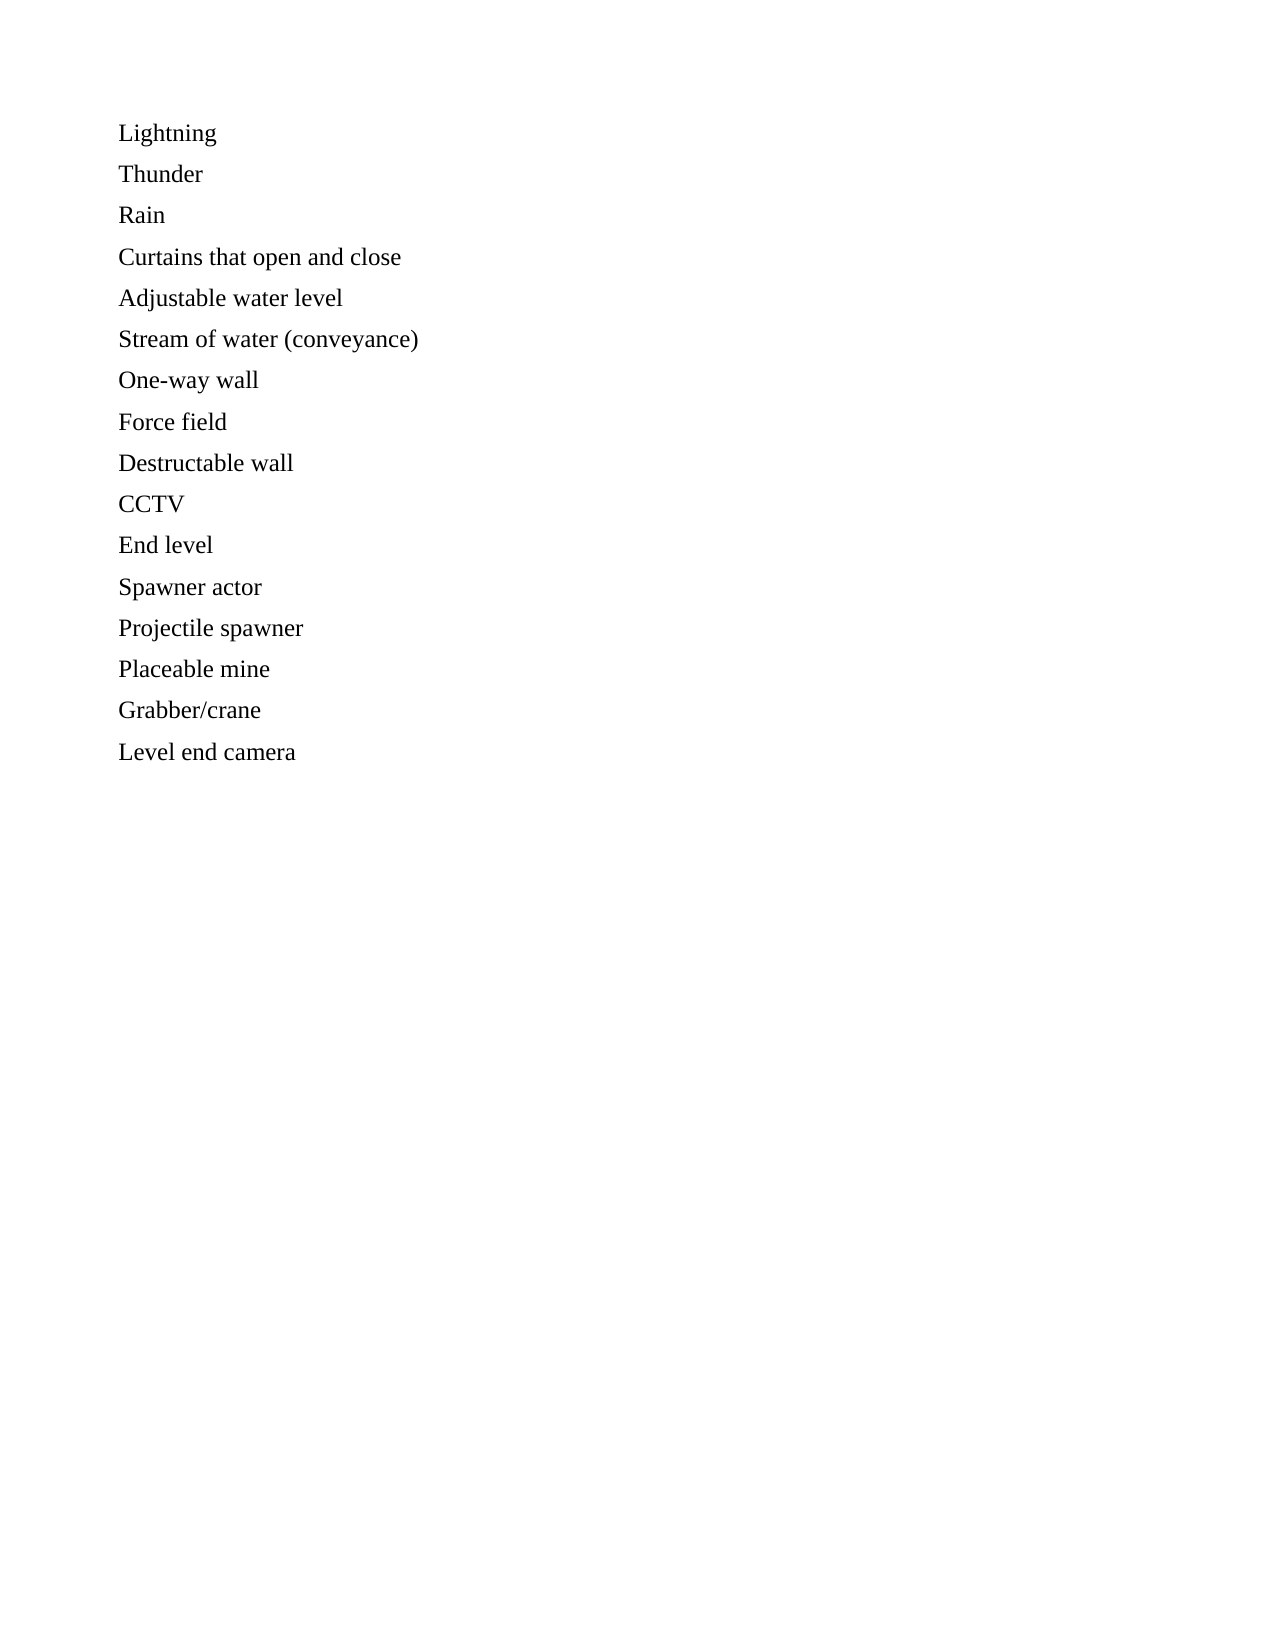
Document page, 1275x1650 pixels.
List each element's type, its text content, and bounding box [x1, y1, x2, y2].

text Grabber/crane [118, 696, 1157, 724]
text Rain [118, 201, 1157, 229]
text CCTV [118, 489, 1157, 518]
text Force field [118, 407, 1157, 436]
text Destructable wall [118, 448, 1157, 477]
text Thunder [118, 159, 1157, 188]
text Curtains that open and close [118, 242, 1157, 271]
text Adjustable water level [118, 283, 1157, 312]
text Placeable mine [118, 654, 1157, 683]
text Spawner actor [118, 572, 1157, 601]
text One-way wall [118, 366, 1157, 394]
text End level [118, 531, 1157, 559]
text Stream of water (conveyance) [118, 324, 1157, 353]
text Projectile spawner [118, 613, 1157, 642]
text Level end camera [118, 737, 1157, 766]
text Lightning [118, 118, 1157, 147]
